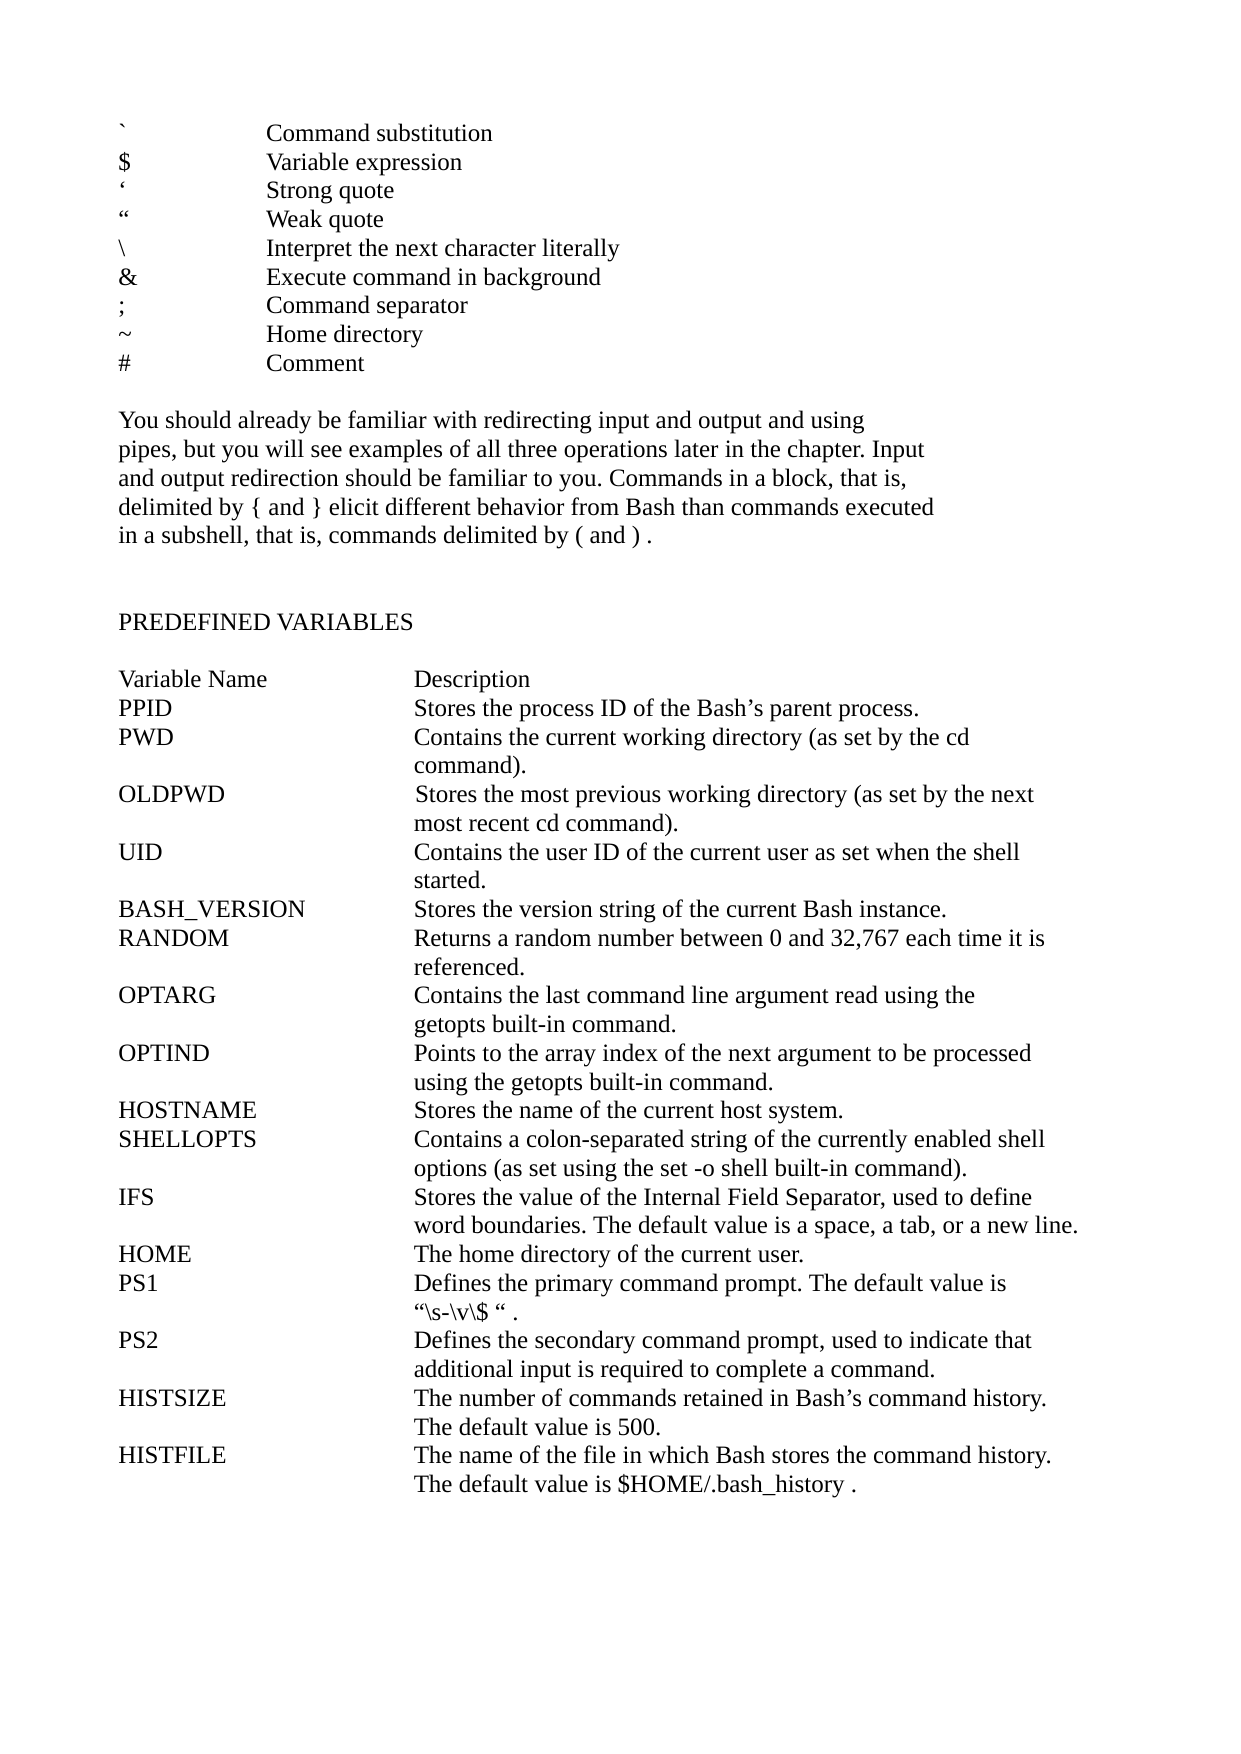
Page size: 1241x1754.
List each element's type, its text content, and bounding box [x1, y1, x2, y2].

text delimited by { and } elicit different behavior from Bash than commands executed [118, 492, 1122, 521]
text ~ Home directory [118, 319, 1122, 348]
text # Comment [118, 348, 1122, 377]
text IFS Stores the value of the Internal Field Separator, used to define [118, 1182, 1122, 1211]
text SHELLOPTS Contains a colon-separated string of the currently enabled shell [118, 1124, 1122, 1153]
text BASH_VERSION Stores the version string of the current Bash instance. [118, 894, 1122, 923]
text You should already be familiar with redirecting input and output and using [118, 406, 1122, 434]
text in a subshell, that is, commands delimited by ( and ) . [118, 521, 1122, 549]
text $ Variable expression [118, 147, 1122, 176]
text OPTARG Contains the last command line argument read using the [118, 981, 1122, 1009]
text PS2 Defines the secondary command prompt, used to indicate that [118, 1326, 1122, 1354]
text options (as set using the set -o shell built-in command). [118, 1153, 1122, 1182]
text UID Contains the user ID of the current user as set when the shell [118, 837, 1122, 866]
text ; Command separator [118, 291, 1122, 319]
text additional input is required to complete a command. [118, 1354, 1122, 1383]
text using the getopts built-in command. [118, 1067, 1122, 1096]
text HOSTNAME Stores the name of the current host system. [118, 1096, 1122, 1124]
text started. [118, 866, 1122, 894]
text HOME The home directory of the current user. [118, 1239, 1122, 1268]
text getopts built-in command. [118, 1009, 1122, 1038]
text OLDPWD Stores the most previous working directory (as set by the next [118, 779, 1122, 808]
text The default value is $HOME/.bash_history . [118, 1469, 1122, 1498]
text & Execute command in background [118, 262, 1122, 291]
text PWD Contains the current working directory (as set by the cd [118, 722, 1122, 751]
text HISTSIZE The number of commands retained in Bash’s command history. [118, 1383, 1122, 1412]
text most recent cd command). [118, 808, 1122, 837]
text referenced. [118, 952, 1122, 981]
text word boundaries. The default value is a space, a tab, or a new line. [118, 1211, 1122, 1239]
text The default value is 500. [118, 1412, 1122, 1441]
text and output redirection should be familiar to you. Commands in a block, that is, [118, 463, 1122, 492]
text ‘ Strong quote [118, 176, 1122, 204]
text ` Command substitution [118, 118, 1122, 147]
text PPID Stores the process ID of the Bash’s parent process. [118, 693, 1122, 722]
text OPTIND Points to the array index of the next argument to be processed [118, 1038, 1122, 1067]
text PREDEFINED VARIABLES [118, 607, 1122, 636]
text PS1 Defines the primary command prompt. The default value is [118, 1268, 1122, 1297]
text \ Interpret the next character literally [118, 233, 1122, 262]
text RANDOM Returns a random number between 0 and 32,767 each time it is [118, 923, 1122, 952]
text Variable Name Description [118, 664, 1122, 693]
text “\s-\v\$ “ . [118, 1297, 1122, 1326]
text “ Weak quote [118, 204, 1122, 233]
text HISTFILE The name of the file in which Bash stores the command history. [118, 1441, 1122, 1469]
text pipes, but you will see examples of all three operations later in the chapter. Input [118, 434, 1122, 463]
text command). [118, 751, 1122, 779]
